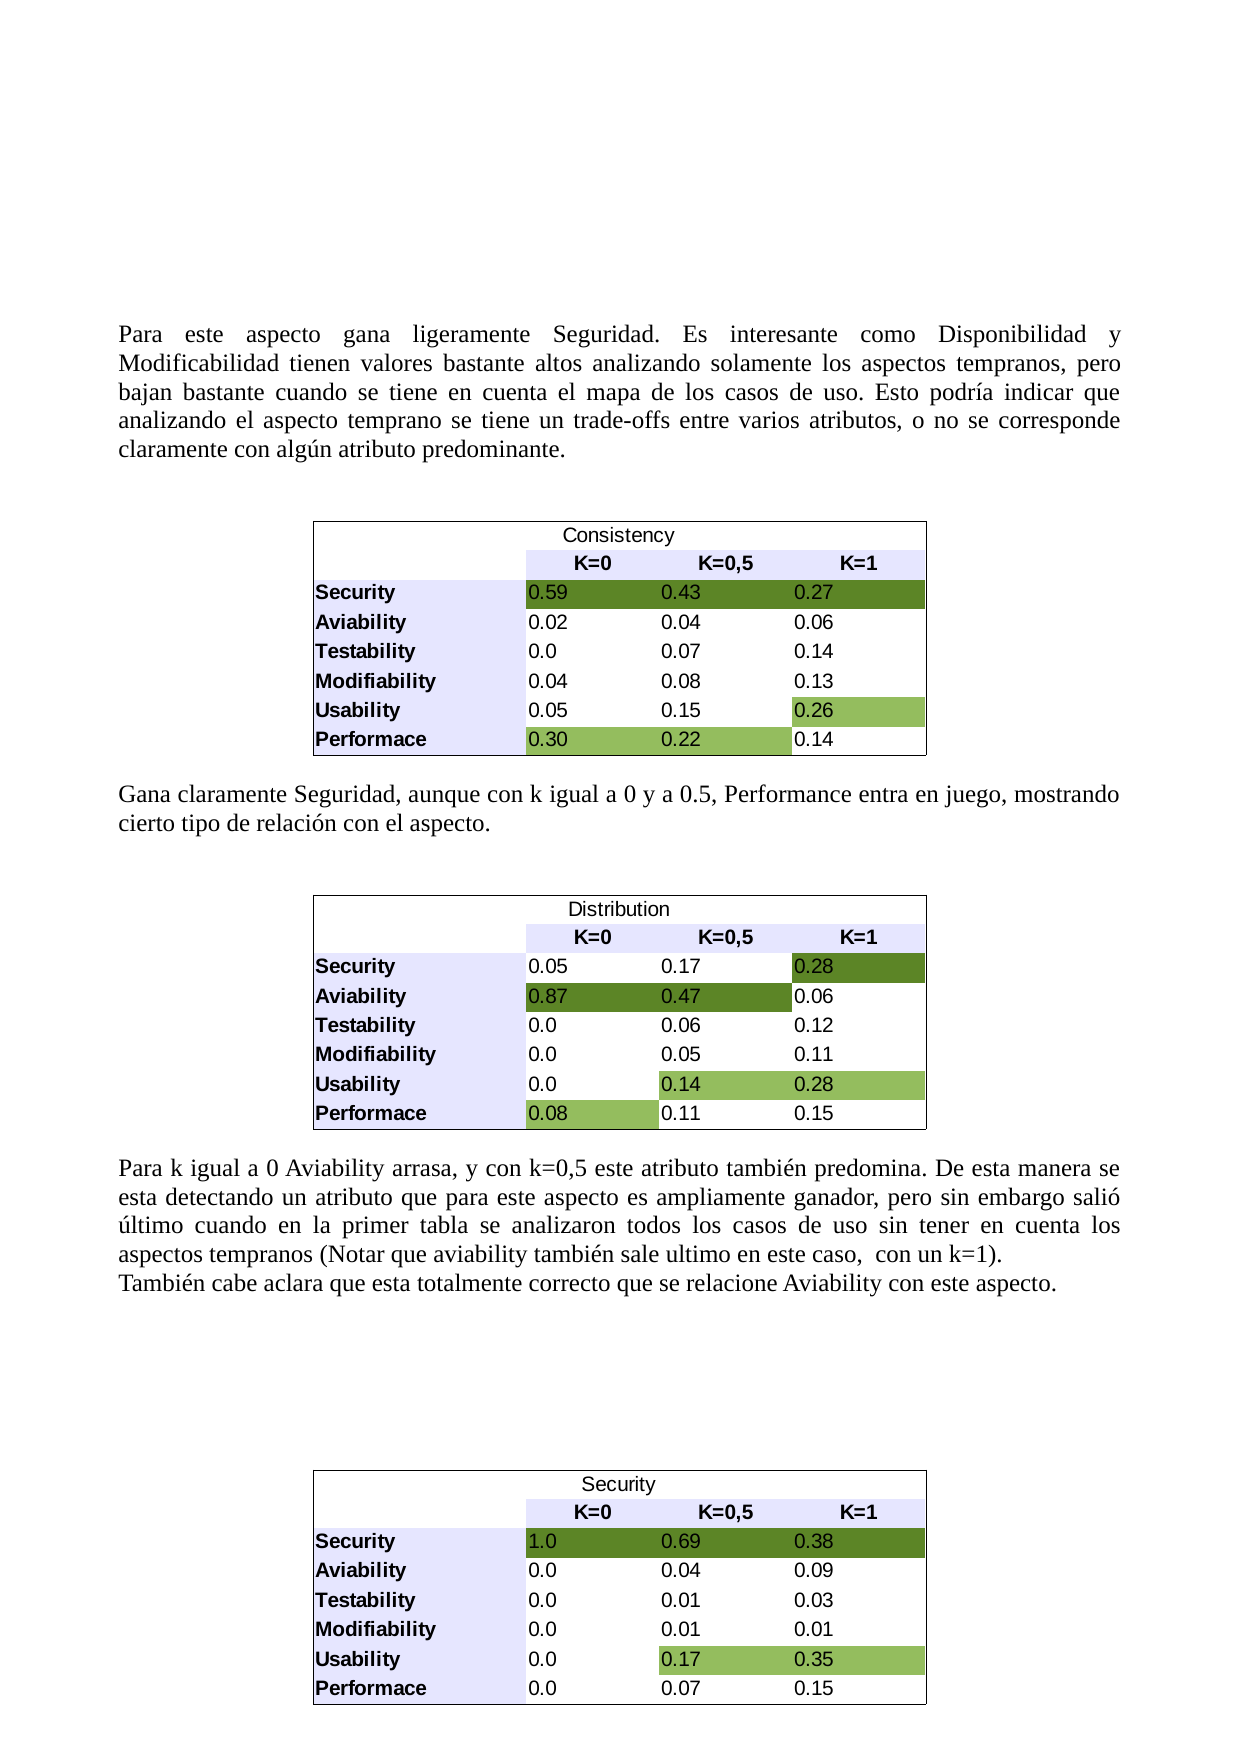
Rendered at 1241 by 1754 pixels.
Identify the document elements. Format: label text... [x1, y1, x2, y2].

text Para este aspecto gana ligeramente Seguridad. Es interesante como Disponibilidad y Modificabilidad tienen valores bastante altos analizando solamente los aspectos tempranos, pero bajan bastante cuando se tiene en cuenta el mapa de los casos de uso. Esto podría indicar que analizando el aspecto temprano se tiene un trade-offs entre varios atributos, o no se corresponde claramente con algún atributo predominante. [118, 319, 1122, 463]
text Gana claramente Seguridad, aunque con k igual a 0 y a 0.5, Performance entra en juego, mostrando cierto tipo de relación con el aspecto. [118, 779, 1122, 837]
text Para k igual a 0 Aviability arrasa, y con k=0,5 este atributo también predomina. De esta manera se esta detectando un atributo que para este aspecto es ampliamente ganador, pero sin embargo salió último cuando en la primer tabla se analizaron todos los casos de uso sin tener en cuenta los aspectos tempranos (Notar que aviability también sale ultimo en este caso, con un k=1). [118, 1153, 1122, 1268]
text También cabe aclara que esta totalmente correcto que se relacione Aviability con este aspecto. [118, 1268, 1122, 1297]
